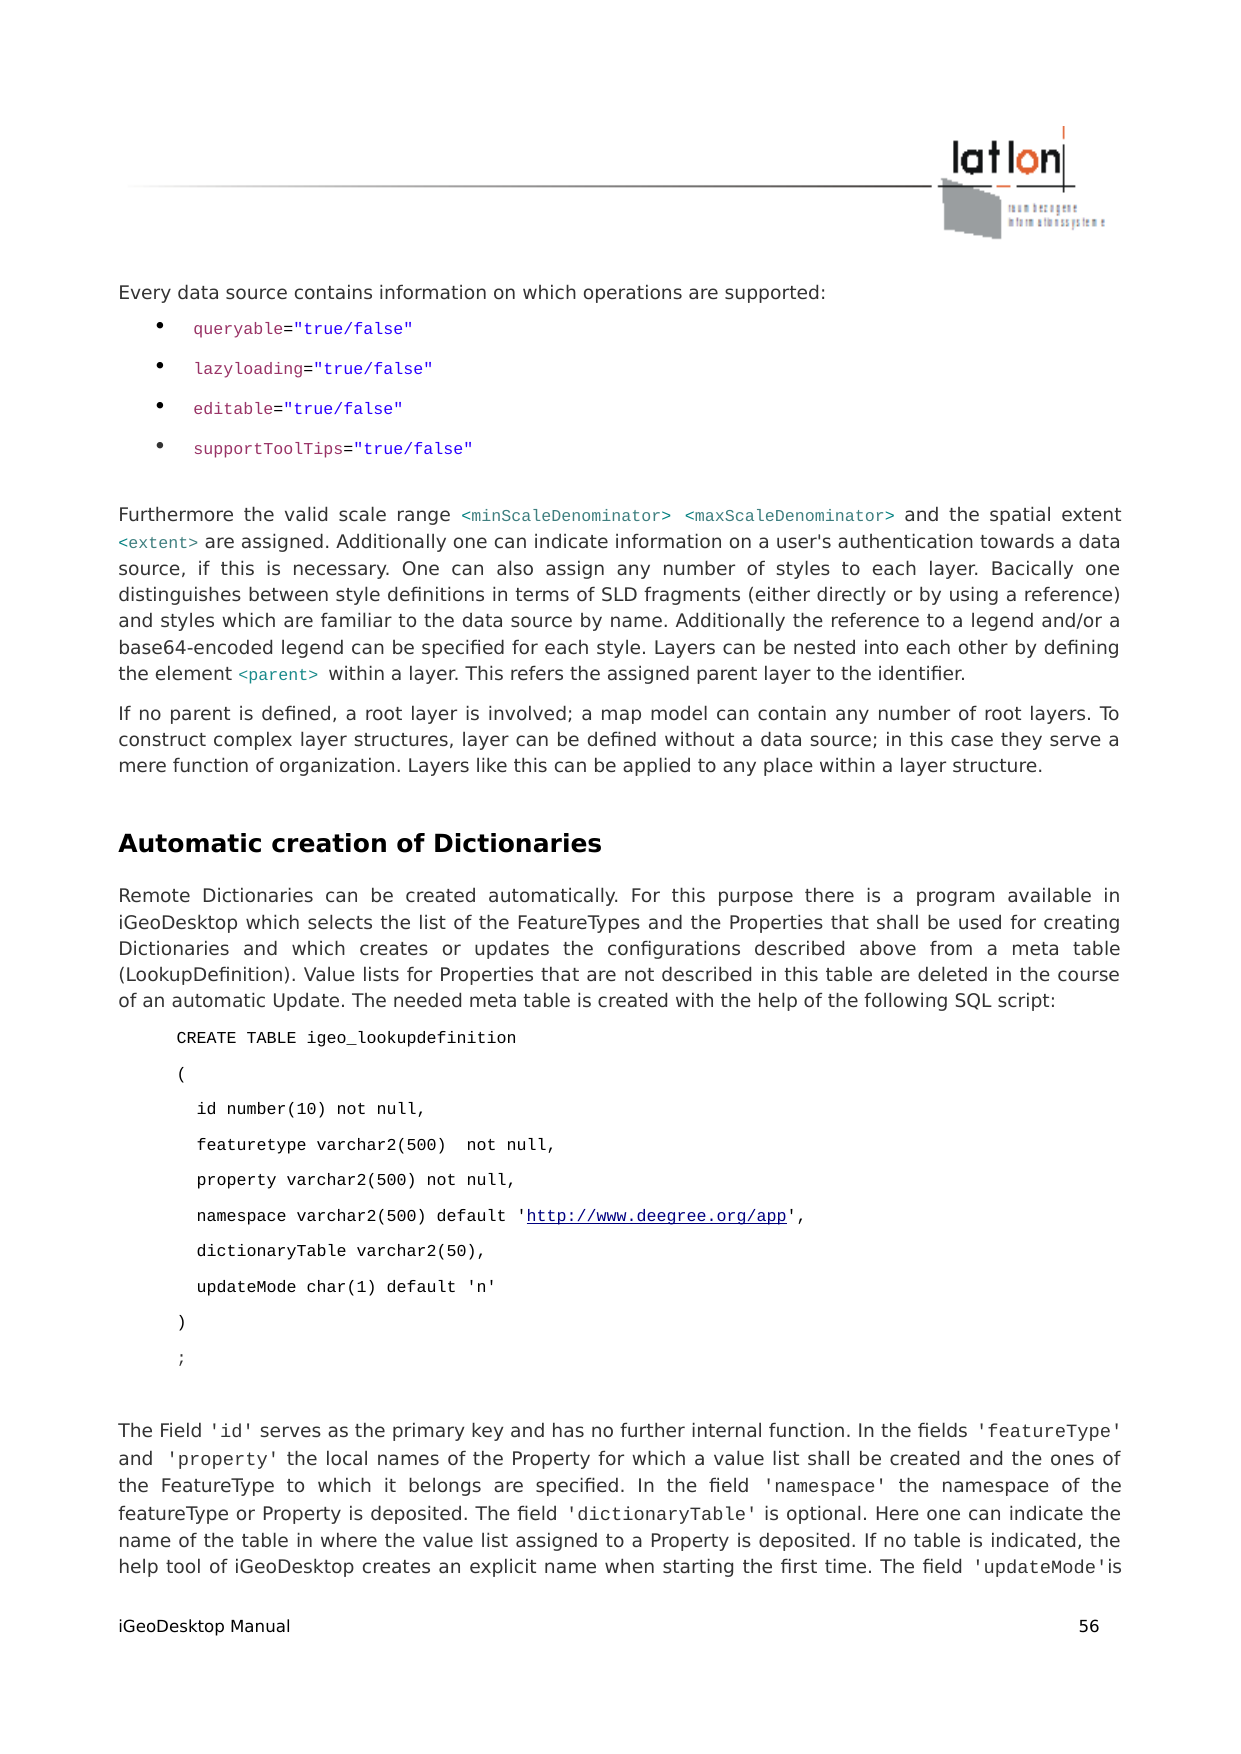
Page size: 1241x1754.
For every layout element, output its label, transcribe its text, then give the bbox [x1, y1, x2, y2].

text property varchar2(500) not null, [176, 1172, 1122, 1191]
picture [122, 126, 1111, 244]
text ( [176, 1065, 1122, 1084]
text Every data source contains information on which operations are supported: [118, 282, 1122, 304]
text Furthermore the valid scale range <minScaleDenominator> <maxScaleDenominator> and the spatial extent <extent> are assigned. Additionally one can indicate information on a user's authentication towards a data source, if this is necessary. One can also assign any number of styles to each layer. Bacically one distinguishes between style definitions in terms of SLD fragments (either directly or by using a reference) and styles which are familiar to the data source by name. Additionally the reference to a legend and/or a base64-encoded legend can be specified for each style. Layers can be nested into each other by defining the element <parent> within a layer. This refers the assigned parent layer to the identifier. [118, 504, 1122, 685]
text The Field 'id' serves as the primary key and has no further internal function. In the fields 'featureType' and 'property' the local names of the Property for which a value list shall be created and the ones of the FeatureType to which it belongs are specified. In the field 'namespace' the namespace of the featureType or Property is deposited. The field 'dictionaryTable' is optional. Here one can indicate the name of the table in where the value list assigned to a Property is deposited. If no table is indicated, the help tool of iGeoDesktop creates an explicit name when starting the first time. The field 'updateMode'is [118, 1420, 1122, 1579]
text namespace varchar2(500) default 'http://www.deegree.org/app', [176, 1207, 1122, 1226]
text ) [176, 1314, 1122, 1333]
text Remote Dictionaries can be created automatically. For this purpose there is a program available in iGeoDesktop which selects the list of the FeatureTypes and the Properties that shall be used for creating Dictionaries and which creates or updates the configurations described above from a meta table (LookupDefinition). Value lists for Properties that are not described in this table are deleted in the course of an automatic Update. The needed meta table is created with the help of the following SQL script: [118, 886, 1122, 1012]
text If no parent is defined, a root layer is involved; a map model can contain any number of root layers. To construct complex layer structures, layer can be defined without a data source; in this case they serve a mere function of organization. Layers like this can be applied to any place within a layer structure. [118, 703, 1122, 777]
text dictionaryTable varchar2(50), [176, 1243, 1122, 1262]
subtitle Automatic creation of Dictionaries [118, 829, 1122, 858]
text id number(10) not null, [176, 1101, 1122, 1119]
list queryable="true/false" [156, 317, 1122, 339]
text ; [176, 1349, 1122, 1368]
list lazyloading="true/false" [156, 357, 1122, 379]
list editable="true/false" [156, 397, 1122, 420]
text CREATE TABLE igeo_lookupdefinition [176, 1030, 1122, 1048]
text updateMode char(1) default 'n' [176, 1278, 1122, 1297]
list supportToolTips="true/false" [156, 437, 1122, 460]
text featuretype varchar2(500) not null, [176, 1136, 1122, 1155]
